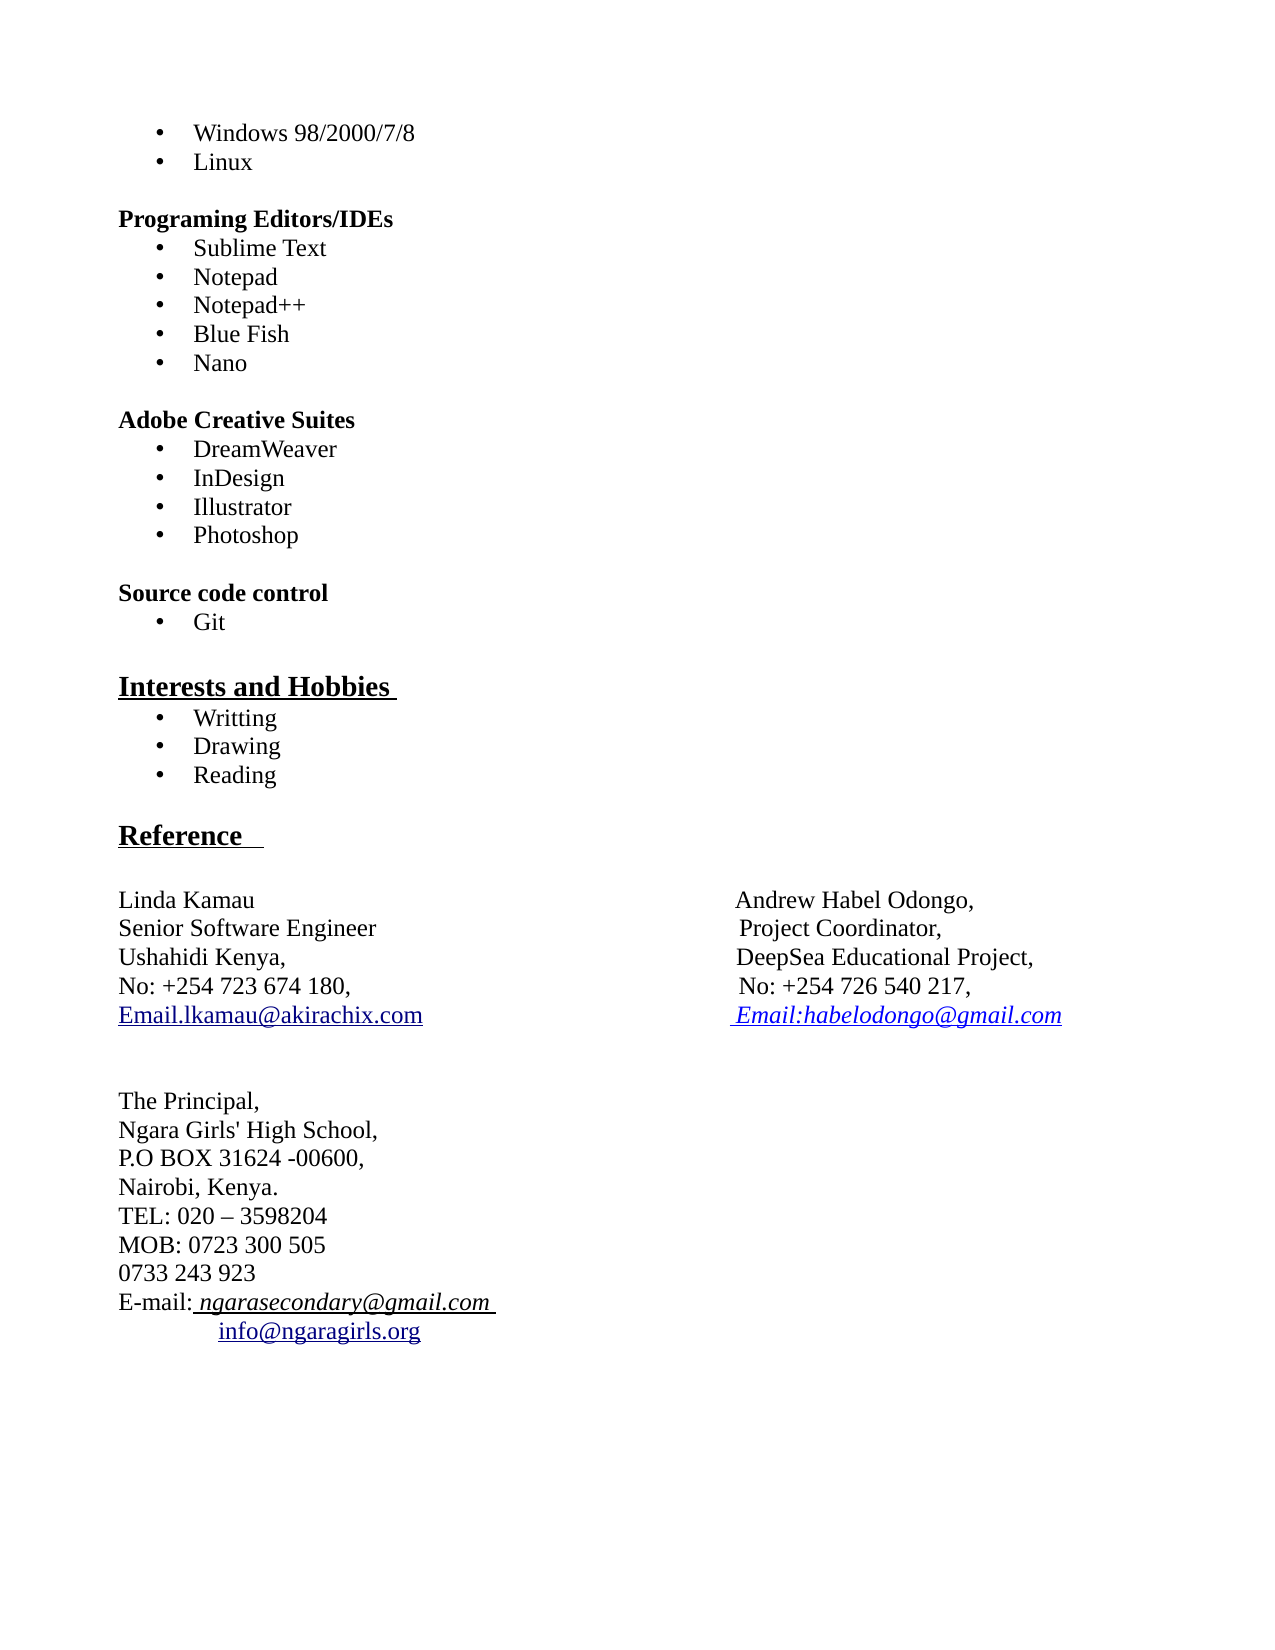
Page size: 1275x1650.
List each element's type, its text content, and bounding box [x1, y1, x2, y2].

text E-mail: ngarasecondary@gmail.com [118, 1287, 1157, 1316]
text TEL: 020 – 3598204 [118, 1201, 1157, 1230]
list Notepad++ [156, 291, 1157, 319]
list Notepad [156, 262, 1157, 291]
list Drawing [156, 731, 1157, 760]
text Email.lkamau@akirachix.com Email:habelodongo@gmail.com [118, 1000, 1157, 1028]
text Adobe Creative Suites [118, 406, 1157, 434]
text The Principal, [118, 1086, 1157, 1115]
text 0733 243 923 [118, 1258, 1157, 1287]
text Senior Software Engineer Project Coordinator, [118, 913, 1157, 942]
list Writting [156, 703, 1157, 731]
list Illustrator [156, 492, 1157, 521]
list Linux [156, 147, 1157, 176]
list Reading [156, 760, 1157, 789]
text P.O BOX 31624 -00600, [118, 1143, 1157, 1172]
list InDesign [156, 463, 1157, 492]
list Blue Fish [156, 319, 1157, 348]
text Ngara Girls' High School, [118, 1115, 1157, 1143]
text Linda Kamau Andrew Habel Odongo, [118, 885, 1157, 913]
text info@ngaragirls.org [118, 1316, 1157, 1345]
list Git [156, 607, 1157, 636]
text Source code control [118, 578, 1157, 607]
list Sublime Text [156, 233, 1157, 262]
list ­Windows 98/2000/7/8 [156, 118, 1157, 147]
list DreamWeaver [156, 434, 1157, 463]
text No: +254 723 674 180, No: +254 726 540 217, [118, 971, 1157, 1000]
list Nano [156, 348, 1157, 377]
text Reference [118, 818, 1157, 851]
text Ushahidi Kenya, DeepSea Educational Project, [118, 942, 1157, 971]
text Nairobi, Kenya. [118, 1172, 1157, 1201]
text Programing Editors/IDEs [118, 204, 1157, 233]
text MOB: 0723 300 505 [118, 1230, 1157, 1258]
list Photoshop [156, 521, 1157, 549]
text Interests and Hobbies [118, 669, 1157, 703]
